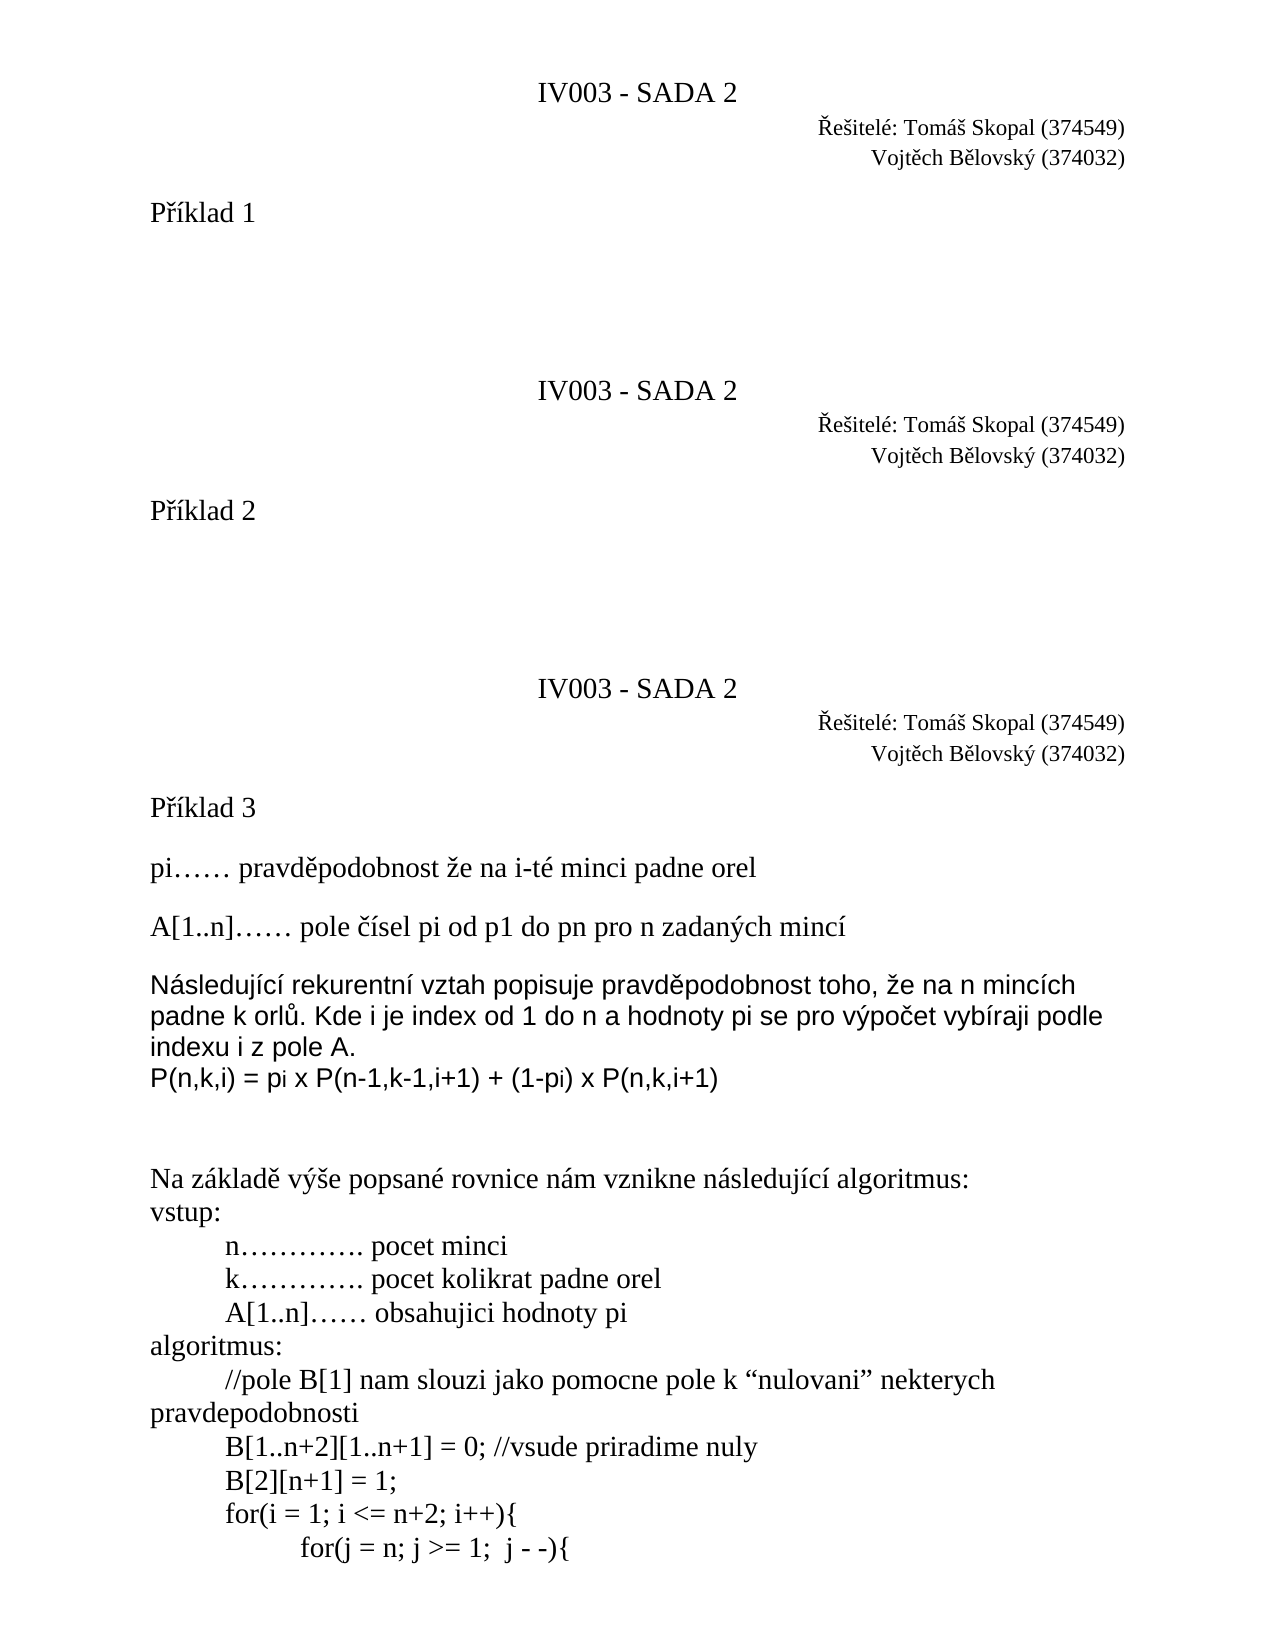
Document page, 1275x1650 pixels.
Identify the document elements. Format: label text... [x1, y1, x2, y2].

text Příklad 1 [150, 195, 1125, 228]
text Vojtěch Bělovský (374032) [150, 739, 1125, 766]
text for(j = n; j >= 1; j - -){ [150, 1530, 1125, 1563]
text Na základě výše popsané rovnice nám vznikne následující algoritmus: [150, 1161, 1125, 1194]
text Řešitelé: Tomáš Skopal (374549) [150, 709, 1125, 736]
text Příklad 2 [150, 493, 1125, 526]
text Řešitelé: Tomáš Skopal (374549) [150, 411, 1125, 438]
text algoritmus: [150, 1328, 1125, 1362]
text vstup: [150, 1194, 1125, 1228]
text IV003 - SADA 2 [150, 373, 1125, 406]
text Řešitelé: Tomáš Skopal (374549) [150, 113, 1125, 140]
text A[1..n]…… obsahujici hodnoty pi [150, 1295, 1125, 1328]
text k…………. pocet kolikrat padne orel [150, 1261, 1125, 1295]
text IV003 - SADA 2 [150, 671, 1125, 704]
text n…………. pocet minci [150, 1228, 1125, 1261]
text A[1..n]…… pole čísel pi od p1 do pn pro n zadaných mincí [150, 909, 1125, 943]
text for(i = 1; i <= n+2; i++){ [150, 1496, 1125, 1530]
text Vojtěch Bělovský (374032) [150, 144, 1125, 170]
text Následující rekurentní vztah popisuje pravděpodobnost toho, že na n mincích padne k orlů. Kde i je index od 1 do n a hodnoty pi se pro výpočet vybíraji podle indexu i z pole A. [150, 969, 1125, 1062]
text Příklad 3 [150, 791, 1125, 824]
text IV003 - SADA 2 [150, 75, 1125, 108]
text //pole B[1] nam slouzi jako pomocne pole k “nulovani” nekterych pravdepodobnosti [150, 1362, 1125, 1429]
text B[1..n+2][1..n+1] = 0; //vsude priradime nuly [150, 1429, 1125, 1463]
text pi…… pravděpodobnost že na i-té minci padne orel [150, 850, 1125, 883]
text P(n,k,i) = pi x P(n-1,k-1,i+1) + (1-pi) x P(n,k,i+1) [150, 1062, 1125, 1094]
text B[2][n+1] = 1; [150, 1463, 1125, 1496]
text Vojtěch Bělovský (374032) [150, 442, 1125, 468]
